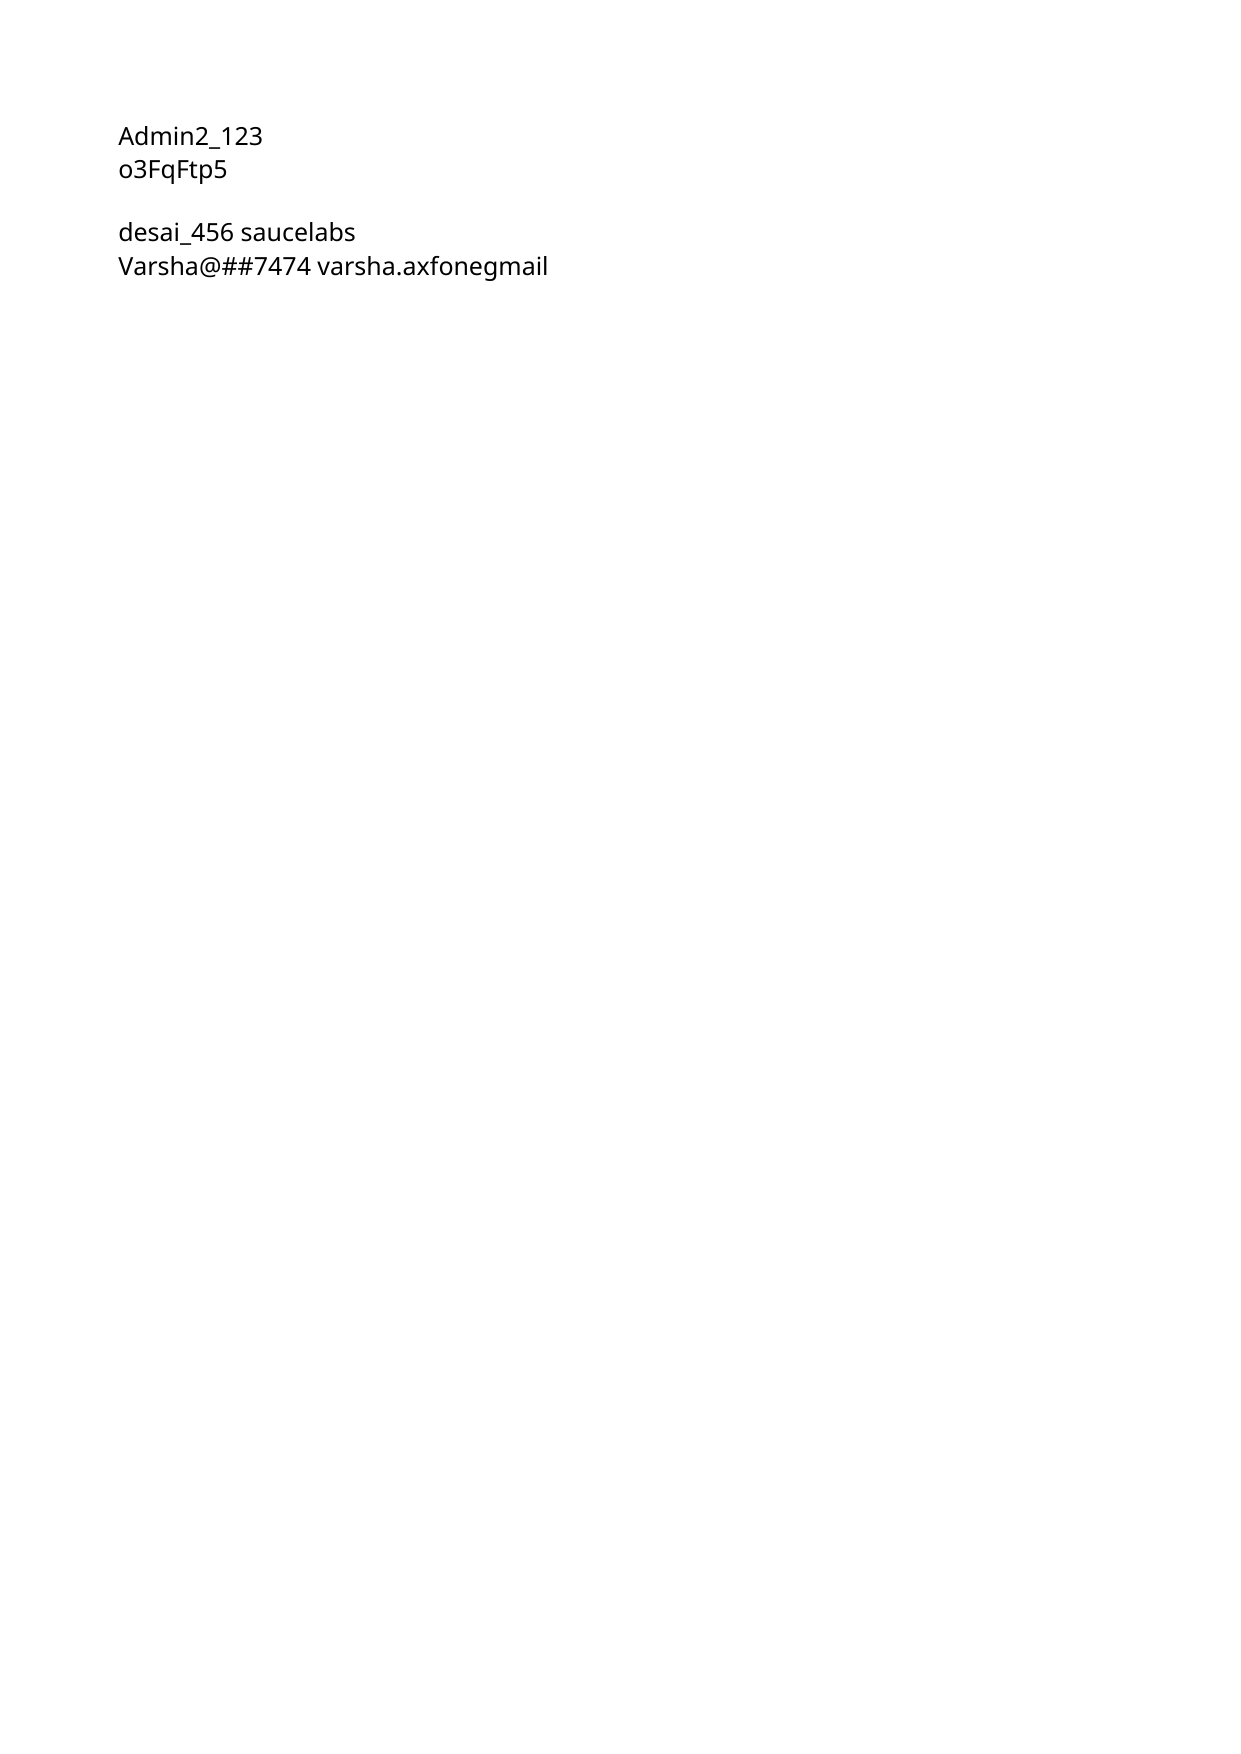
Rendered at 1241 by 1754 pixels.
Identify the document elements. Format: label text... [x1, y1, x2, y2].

text desai_456 saucelabs [118, 214, 1122, 248]
text o3FqFtp5 [118, 152, 1122, 186]
text Admin2_123 [118, 118, 1122, 152]
text Varsha@##7474 varsha.axfonegmail [118, 248, 1122, 282]
